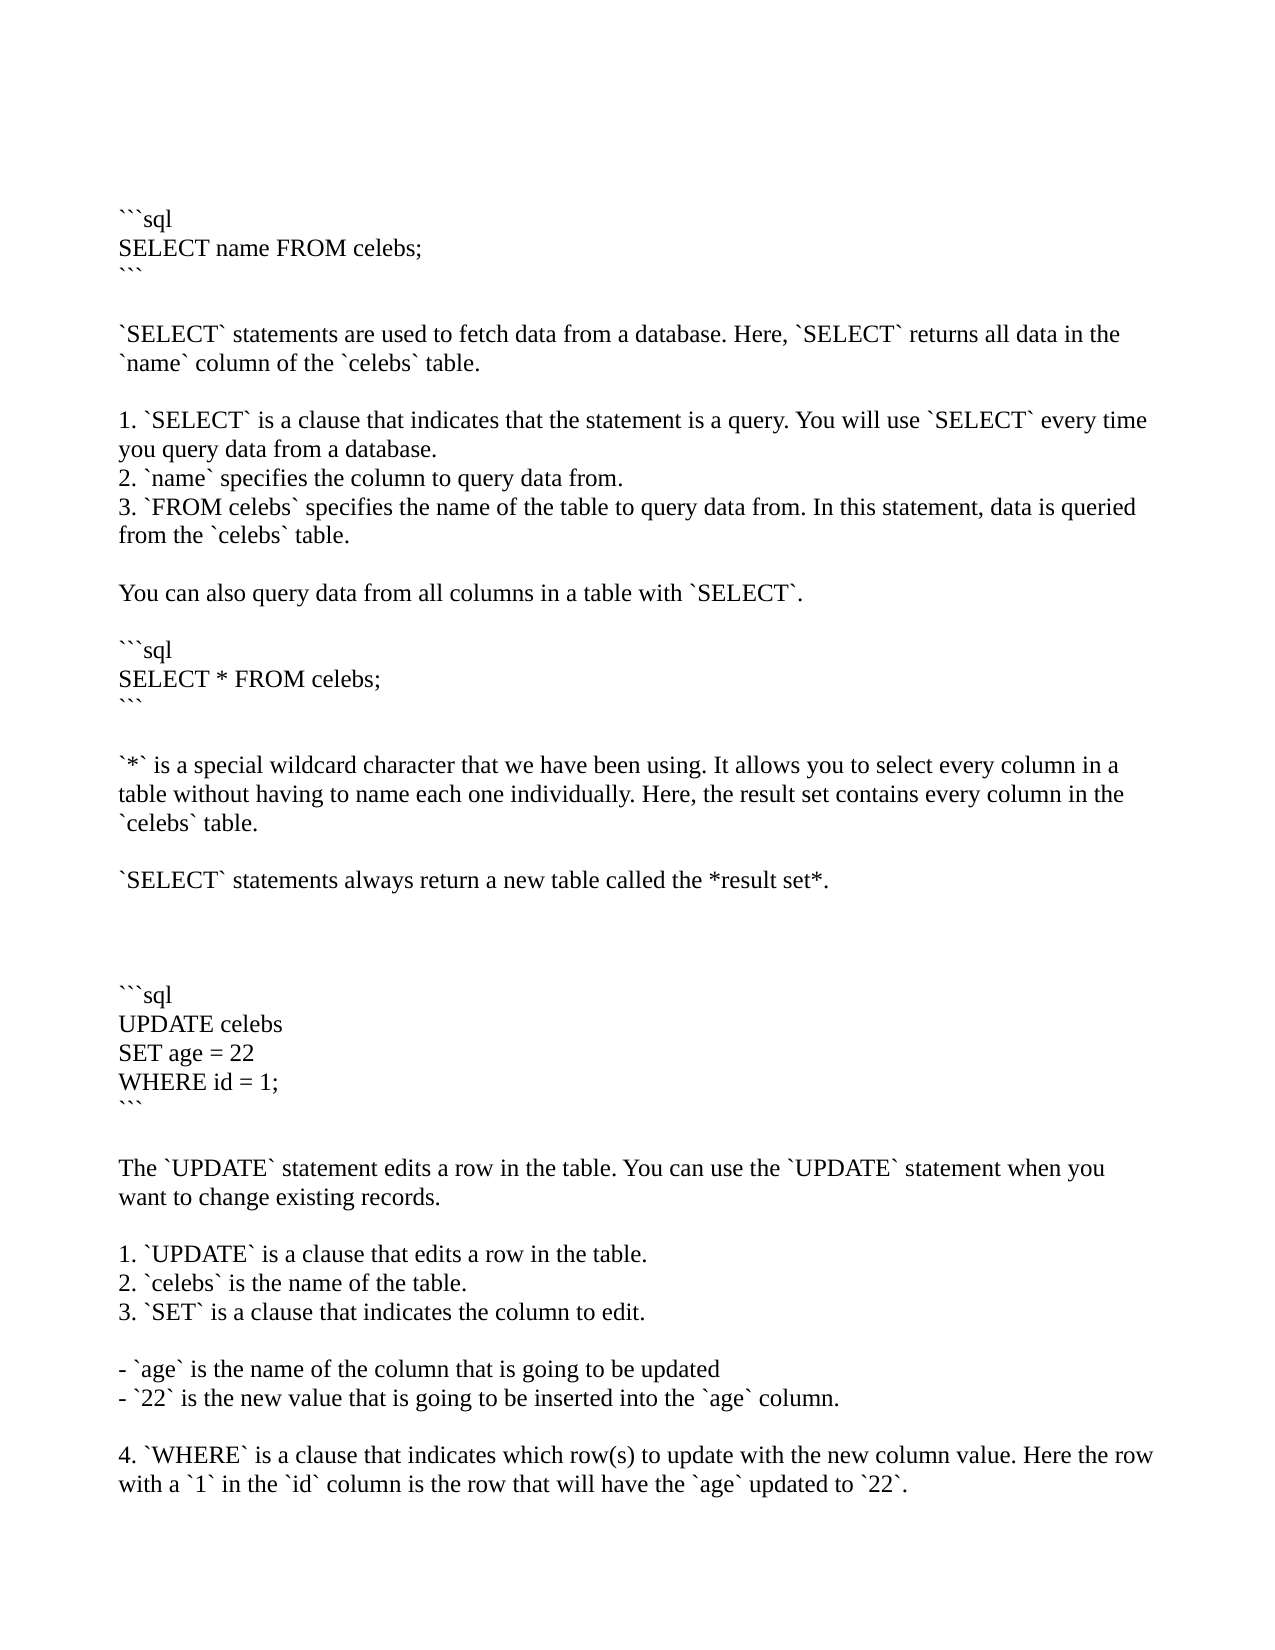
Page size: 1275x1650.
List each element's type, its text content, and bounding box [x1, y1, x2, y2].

text `SELECT` statements always return a new table called the *result set*. [118, 866, 1157, 894]
text `*` is a special wildcard character that we have been using. It allows you to select every column in a table without having to name each one individually. Here, the result set contains every column in the `celebs` table. [118, 751, 1157, 837]
text - `age` is the name of the column that is going to be updated [118, 1354, 1157, 1383]
text ```sql [118, 636, 1157, 664]
text 3. `SET` is a clause that indicates the column to edit. [118, 1297, 1157, 1326]
text The `UPDATE` statement edits a row in the table. You can use the `UPDATE` statement when you want to change existing records. [118, 1153, 1157, 1211]
text 2. `celebs` is the name of the table. [118, 1268, 1157, 1297]
text UPDATE celebs [118, 1009, 1157, 1038]
text 1. `SELECT` is a clause that indicates that the statement is a query. You will use `SELECT` every time you query data from a database. [118, 406, 1157, 463]
text ``` [118, 693, 1157, 722]
text 4. `WHERE` is a clause that indicates which row(s) to update with the new column value. Here the row with a `1` in the `id` column is the row that will have the `age` updated to `22`. [118, 1441, 1157, 1498]
text 1. `UPDATE` is a clause that edits a row in the table. [118, 1239, 1157, 1268]
text - `22` is the new value that is going to be inserted into the `age` column. [118, 1383, 1157, 1412]
text ``` [118, 262, 1157, 291]
text SET age = 22 [118, 1038, 1157, 1067]
text ``` [118, 1096, 1157, 1124]
text SELECT * FROM celebs; [118, 664, 1157, 693]
text 3. `FROM celebs` specifies the name of the table to query data from. In this statement, data is queried from the `celebs` table. [118, 492, 1157, 549]
text ```sql [118, 981, 1157, 1009]
text WHERE id = 1; [118, 1067, 1157, 1096]
text ```sql [118, 204, 1157, 233]
text SELECT name FROM celebs; [118, 233, 1157, 262]
text You can also query data from all columns in a table with `SELECT`. [118, 578, 1157, 607]
text 2. `name` specifies the column to query data from. [118, 463, 1157, 492]
text `SELECT` statements are used to fetch data from a database. Here, `SELECT` returns all data in the `name` column of the `celebs` table. [118, 319, 1157, 377]
